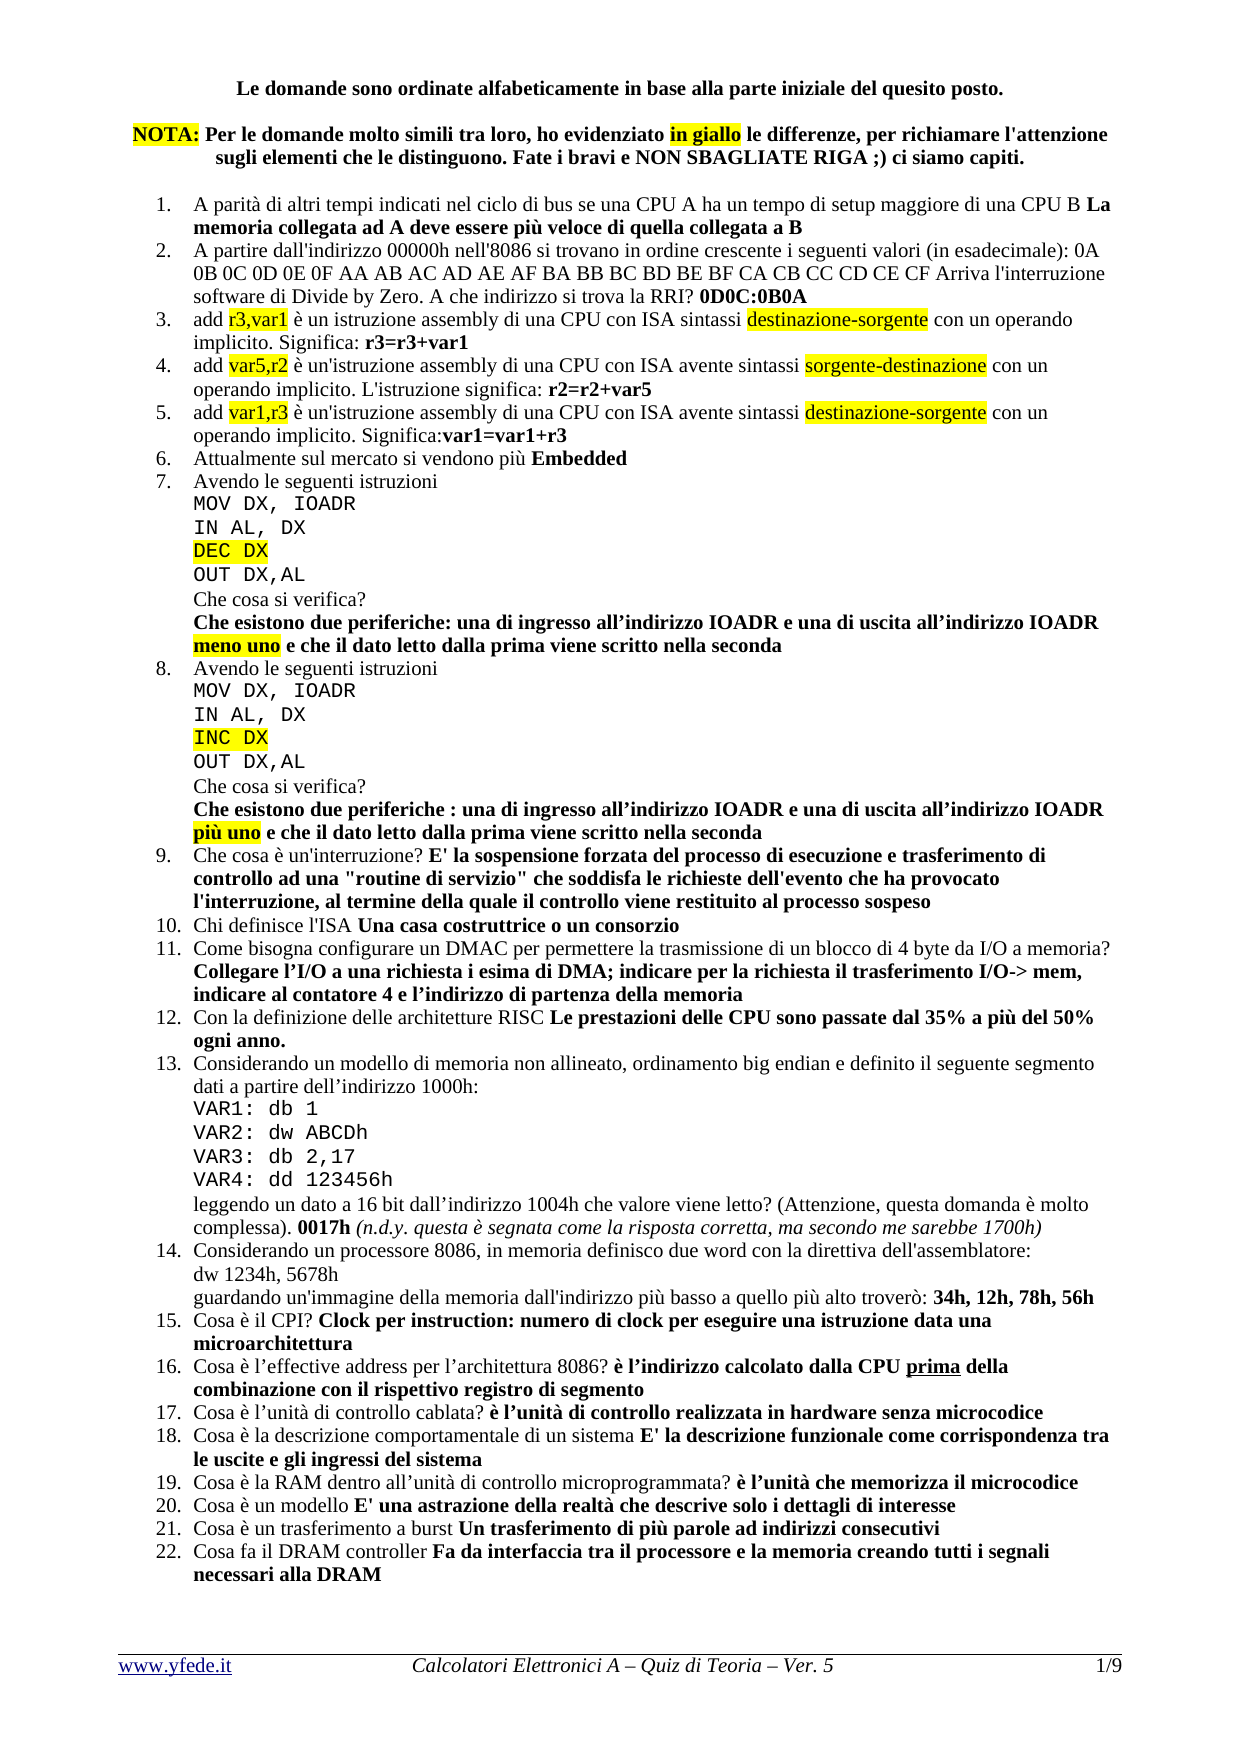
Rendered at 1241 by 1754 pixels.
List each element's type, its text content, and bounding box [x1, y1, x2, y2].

list Con la definizione delle architetture RISC Le prestazioni delle CPU sono passate dal 35% a più del 50% ogni anno. [156, 1006, 1122, 1052]
list MOV DX, IOADR [156, 493, 1122, 517]
list Che cosa si verifica? [156, 588, 1122, 611]
list Chi definisce l'ISA Una casa costruttrice o un consorzio [156, 913, 1122, 937]
list Cosa è un trasferimento a burst Un trasferimento di più parole ad indirizzi consecutivi [156, 1517, 1122, 1540]
list DEC DX [156, 540, 1122, 564]
list add var1,r3 è un'istruzione assembly di una CPU con ISA avente sintassi destinazione-sorgente con un operando implicito. Significa:var1=var1+r3 [156, 401, 1122, 447]
list Come bisogna configurare un DMAC per permettere la trasmissione di un blocco di 4 byte da I/O a memoria? Collegare l’I/O a una richiesta i esima di DMA; indicare per la richiesta il trasferimento I/O-> mem, indicare al contatore 4 e l’indirizzo di partenza della memoria [156, 937, 1122, 1006]
list Cosa è la RAM dentro all’unità di controllo microprogrammata? è l’unità che memorizza il microcodice [156, 1471, 1122, 1494]
list Cosa è l’effective address per l’architettura 8086? è l’indirizzo calcolato dalla CPU prima della combinazione con il rispettivo registro di segmento [156, 1355, 1122, 1401]
list Che esistono due periferiche: una di ingresso all’indirizzo IOADR e una di uscita all’indirizzo IOADR meno uno e che il dato letto dalla prima viene scritto nella seconda [156, 611, 1122, 657]
list Che cosa è un'interruzione? E' la sospensione forzata del processo di esecuzione e trasferimento di controllo ad una "routine di servizio" che soddisfa le richieste dell'evento che ha provocato l'interruzione, al termine della quale il controllo viene restituito al processo sospeso [156, 844, 1122, 913]
list Cosa è un modello E' una astrazione della realtà che descrive solo i dettagli di interesse [156, 1494, 1122, 1517]
list Cosa è il CPI? Clock per instruction: numero di clock per eseguire una istruzione data una microarchitettura [156, 1309, 1122, 1355]
list A partire dall'indirizzo 00000h nell'8086 si trovano in ordine crescente i seguenti valori (in esadecimale): 0A 0B 0C 0D 0E 0F AA AB AC AD AE AF BA BB BC BD BE BF CA CB CC CD CE CF Arriva l'interruzione software di Divide by Zero. A che indirizzo si trova la RRI? 0D0C:0B0A [156, 239, 1122, 308]
list A parità di altri tempi indicati nel ciclo di bus se una CPU A ha un tempo di setup maggiore di una CPU B La memoria collegata ad A deve essere più veloce di quella collegata a B [156, 192, 1122, 239]
list Considerando un processore 8086, in memoria definisco due word con la direttiva dell'assemblatore: dw 1234h, 5678h guardando un'immagine della memoria dall'indirizzo più basso a quello più alto troverò: 34h, 12h, 78h, 56h [156, 1239, 1122, 1309]
list Cosa è la descrizione comportamentale di un sistema E' la descrizione funzionale come corrispondenza tra le uscite e gli ingressi del sistema [156, 1424, 1122, 1471]
list add var5,r2 è un'istruzione assembly di una CPU con ISA avente sintassi sorgente-destinazione con un operando implicito. L'istruzione significa: r2=r2+var5 [156, 354, 1122, 401]
list OUT DX,AL [156, 564, 1122, 588]
list Attualmente sul mercato si vendono più Embedded [156, 447, 1122, 470]
list Considerando un modello di memoria non allineato, ordinamento big endian e definito il seguente segmento dati a partire dell’indirizzo 1000h: VAR1: db 1 VAR2: dw ABCDh VAR3: db 2,17 VAR4: dd 123456h leggendo un dato a 16 bit dall’indirizzo 1004h che valore viene letto? (Attenzione, questa domanda è molto complessa). 0017h (n.d.y. questa è segnata come la risposta corretta, ma secondo me sarebbe 1700h) [156, 1052, 1122, 1239]
list IN AL, DX [156, 517, 1122, 540]
text NOTA: Per le domande molto simili tra loro, ho evidenziato in giallo le differenze, per richiamare l'attenzione sugli elementi che le distinguono. Fate i bravi e NON SBAGLIATE RIGA ;) ci siamo capiti. [118, 123, 1122, 169]
list Cosa fa il DRAM controller Fa da interfaccia tra il processore e la memoria creando tutti i segnali necessari alla DRAM [156, 1540, 1122, 1586]
list add r3,var1 è un istruzione assembly di una CPU con ISA sintassi destinazione-sorgente con un operando implicito. Significa: r3=r3+var1 [156, 308, 1122, 354]
text Le domande sono ordinate alfabeticamente in base alla parte iniziale del quesito posto. [118, 77, 1122, 100]
list Avendo le seguenti istruzioni [156, 470, 1122, 493]
list Cosa è l’unità di controllo cablata? è l’unità di controllo realizzata in hardware senza microcodice [156, 1401, 1122, 1424]
list Avendo le seguenti istruzioni MOV DX, IOADR IN AL, DX INC DX OUT DX,AL Che cosa si verifica? Che esistono due periferiche : una di ingresso all’indirizzo IOADR e una di uscita all’indirizzo IOADR più uno e che il dato letto dalla prima viene scritto nella seconda [156, 657, 1122, 844]
